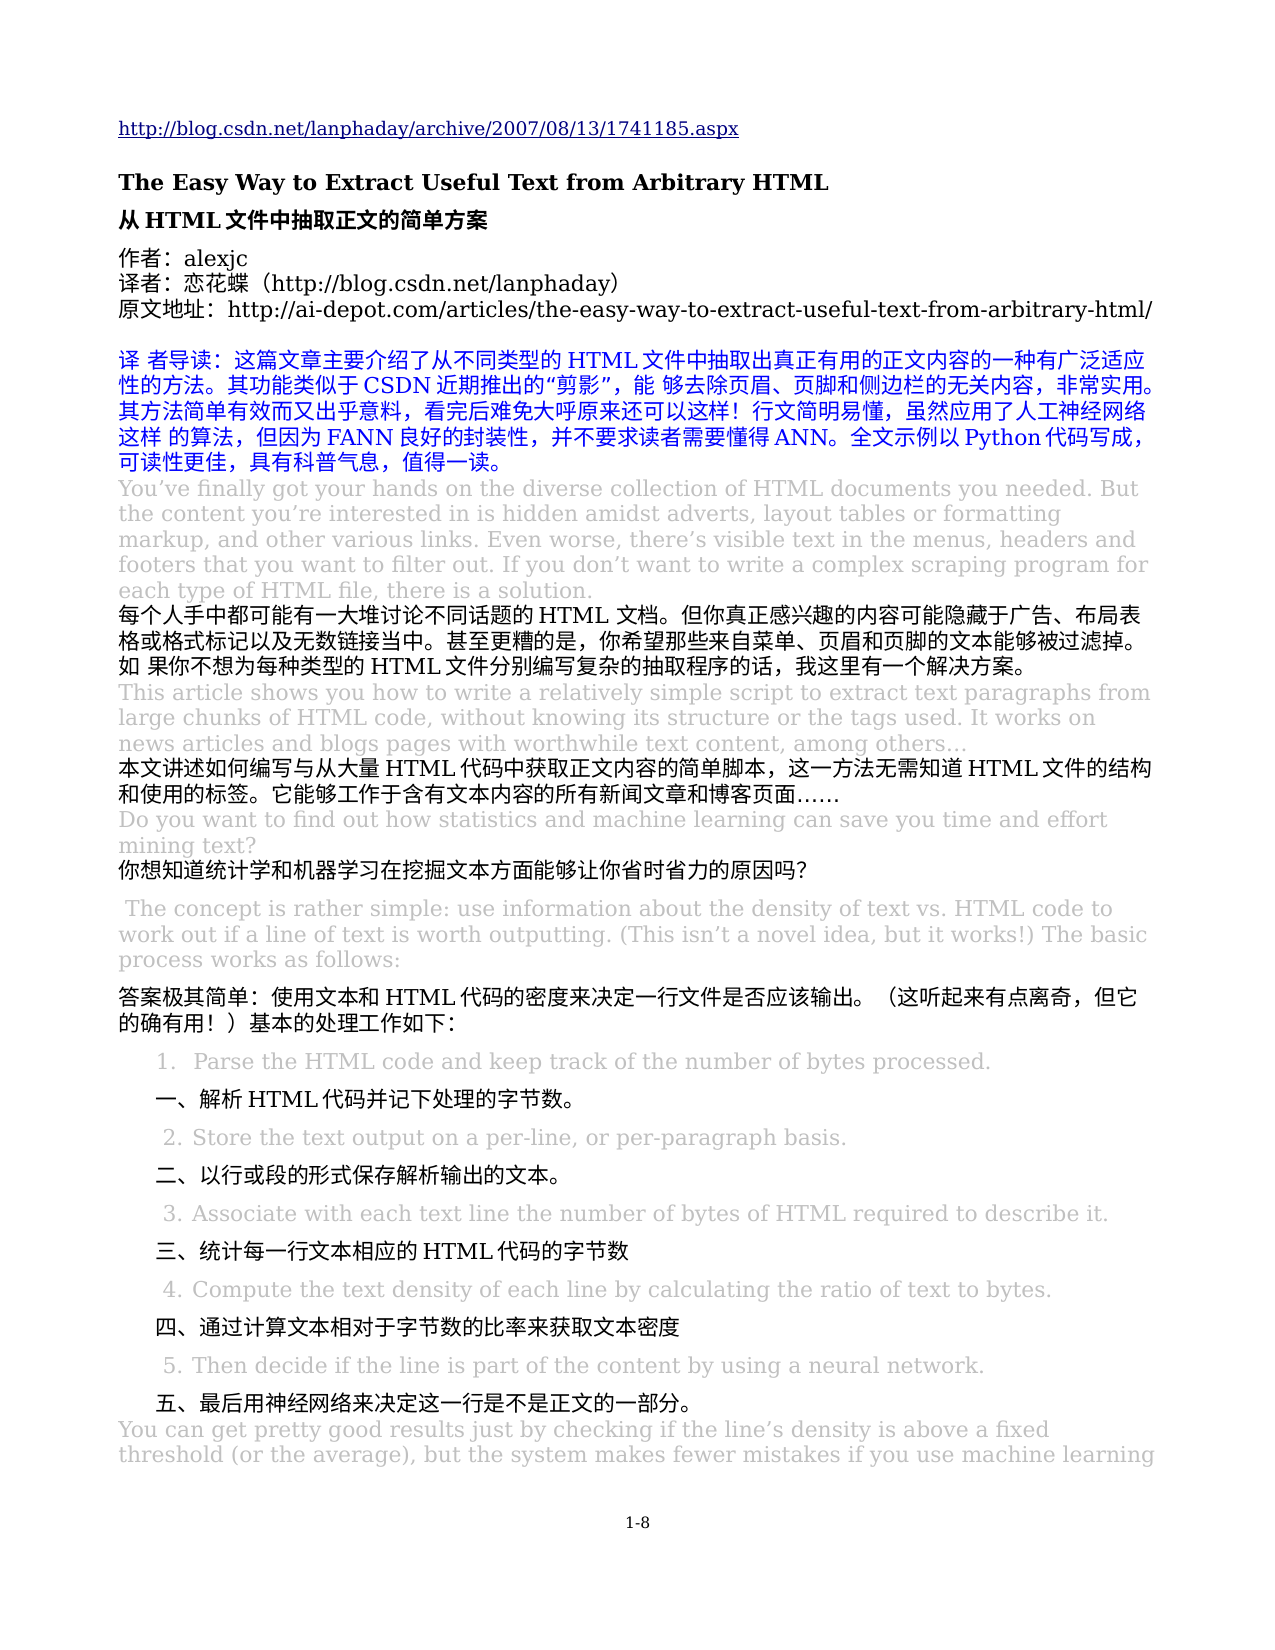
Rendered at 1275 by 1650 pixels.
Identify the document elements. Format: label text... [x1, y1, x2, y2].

text 作者：alexjc [118, 246, 1157, 271]
list Then decide if the line is part of the content by using a neural network. [162, 1353, 1157, 1379]
text 一、解析HTML代码并记下处理的字节数。 [156, 1087, 1157, 1113]
list Associate with each text line the number of bytes of HTML required to describe it. [162, 1201, 1157, 1227]
text 每个人手中都可能有一大堆讨论不同话题的HTML 文档。但你真正感兴趣的内容可能隐藏于广告、布局表格或格式标记以及无数链接当中。甚至更糟的是，你希望那些来自菜单、页眉和页脚的文本能够被过滤掉。如 果你不想为每种类型的HTML文件分别编写复杂的抽取程序的话，我这里有一个解决方案。 [118, 603, 1157, 680]
text 从HTML文件中抽取正文的简单方案 [118, 208, 1157, 233]
text 你想知道统计学和机器学习在挖掘文本方面能够让你省时省力的原因吗？ [118, 858, 1157, 884]
text The concept is rather simple: use information about the density of text vs. HTML code to work out if a line of text is worth outputting. (This isn’t a novel idea, but it works!) The basic process works as follows: [118, 896, 1157, 973]
list Parse the HTML code and keep track of the number of bytes processed. [156, 1049, 1157, 1074]
text You can get pretty good results just by checking if the line’s density is above a fixed threshold (or the average), but the system makes fewer mistakes if you use machine learning [118, 1417, 1157, 1468]
text This article shows you how to write a relatively simple script to extract text paragraphs from large chunks of HTML code, without knowing its structure or the tags used. It works on news articles and blogs pages with worthwhile text content, among others… [118, 680, 1157, 756]
text 译者：恋花蝶（http://blog.csdn.net/lanphaday） [118, 271, 1157, 297]
text The Easy Way to Extract Useful Text from Arbitrary HTML [118, 169, 1157, 195]
text 译 者导读：这篇文章主要介绍了从不同类型的HTML文件中抽取出真正有用的正文内容的一种有广泛适应性的方法。其功能类似于CSDN近期推出的“剪影”，能 够去除页眉、页脚和侧边栏的无关内容，非常实用。其方法简单有效而又出乎意料，看完后难免大呼原来还可以这样！行文简明易懂，虽然应用了人工神经网络这样 的算法，但因为FANN良好的封装性，并不要求读者需要懂得ANN。全文示例以Python代码写成，可读性更佳，具有科普气息，值得一读。 [118, 348, 1157, 476]
text 二、以行或段的形式保存解析输出的文本。 [156, 1163, 1157, 1189]
text 答案极其简单：使用文本和HTML代码的密度来决定一行文件是否应该输出。（这听起来有点离奇，但它的确有用！）基本的处理工作如下： [118, 986, 1157, 1037]
list Compute the text density of each line by calculating the ratio of text to bytes. [162, 1277, 1157, 1303]
text You’ve finally got your hands on the diverse collection of HTML documents you needed. But the content you’re interested in is hidden amidst adverts, layout tables or formatting markup, and other various links. Even worse, there’s visible text in the menus, headers and footers that you want to filter out. If you don’t want to write a complex scraping program for each type of HTML file, there is a solution. [118, 476, 1157, 603]
text 五、最后用神经网络来决定这一行是不是正文的一部分。 [156, 1391, 1157, 1417]
text 原文地址：http://ai-depot.com/articles/the-easy-way-to-extract-useful-text-from-arbitrary-html/ [118, 297, 1157, 322]
text 三、统计每一行文本相应的HTML代码的字节数 [156, 1239, 1157, 1265]
list Store the text output on a per-line, or per-paragraph basis. [162, 1125, 1157, 1151]
text Do you want to find out how statistics and machine learning can save you time and effort mining text? [118, 807, 1157, 858]
text 四、通过计算文本相对于字节数的比率来获取文本密度 [156, 1315, 1157, 1341]
text 本文讲述如何编写与从大量HTML代码中获取正文内容的简单脚本，这一方法无需知道HTML文件的结构和使用的标签。它能够工作于含有文本内容的所有新闻文章和博客页面…… [118, 756, 1157, 807]
